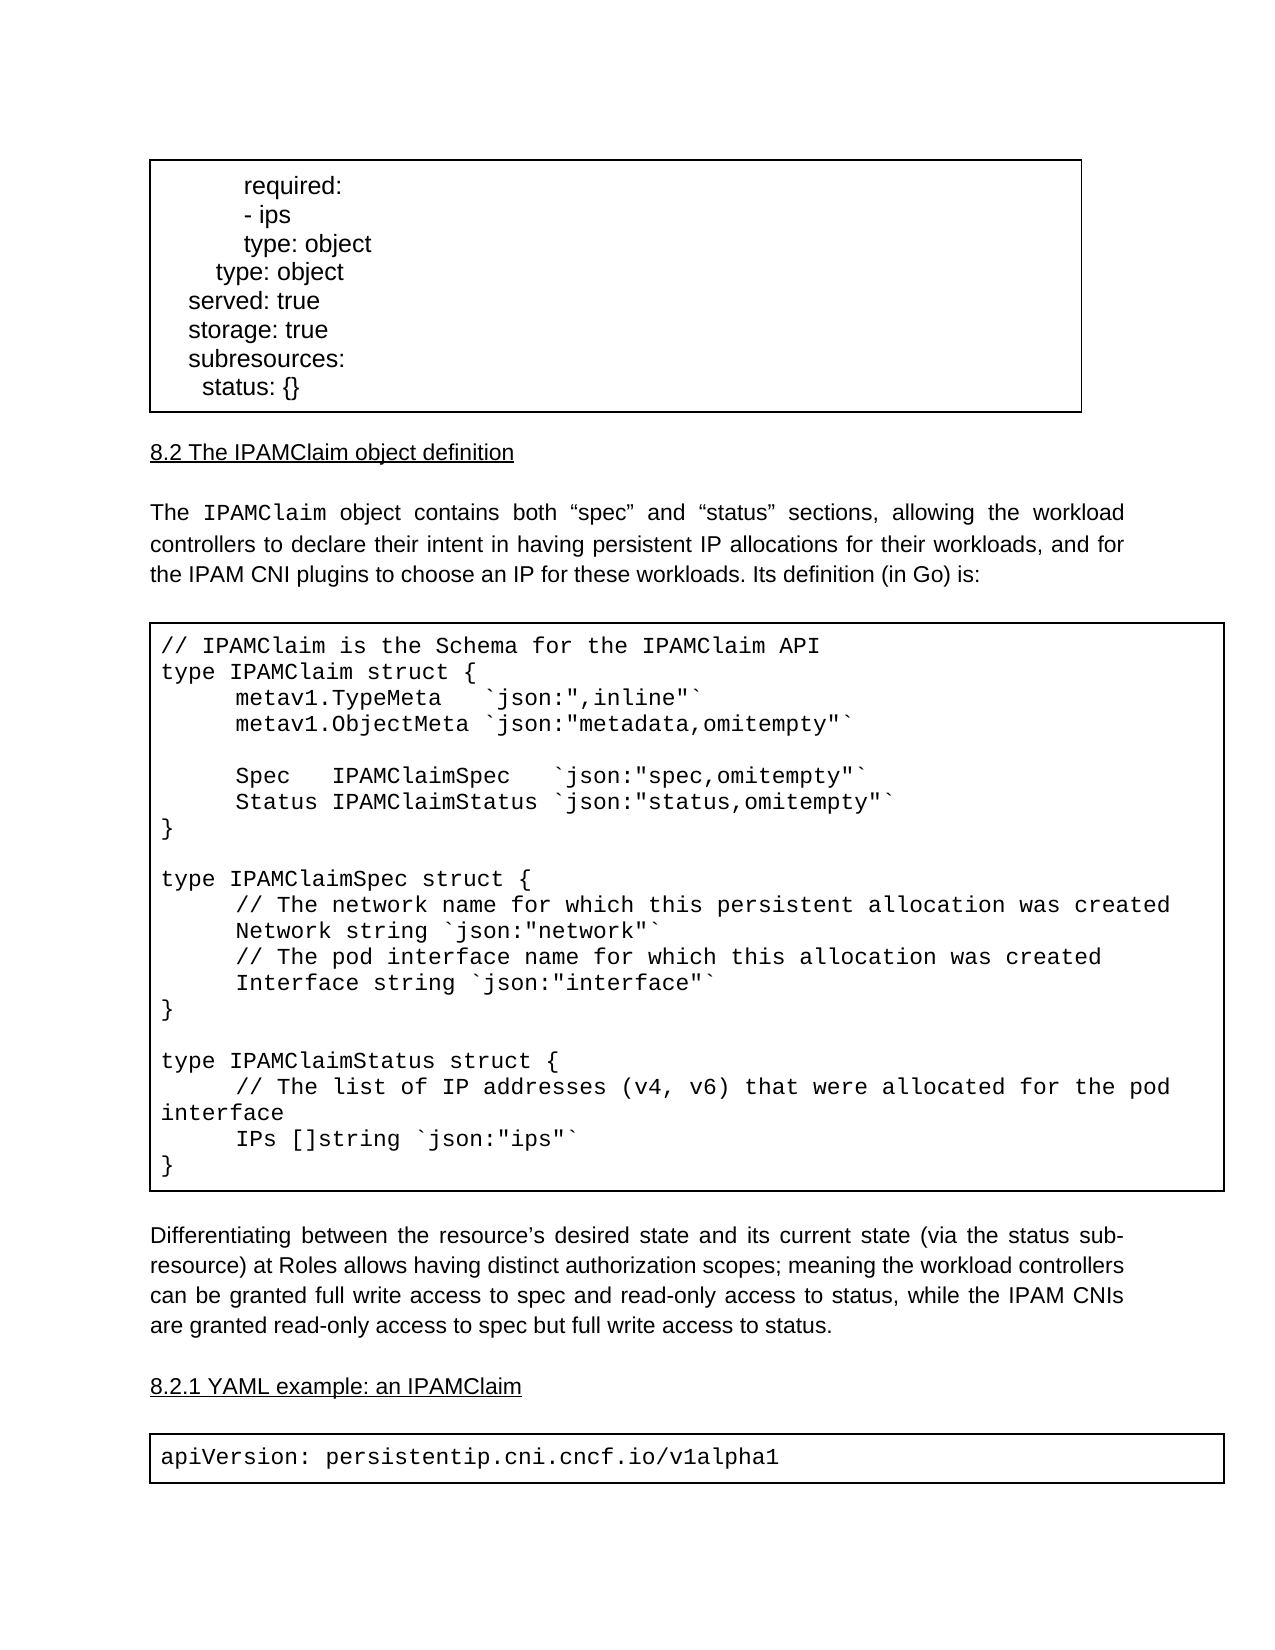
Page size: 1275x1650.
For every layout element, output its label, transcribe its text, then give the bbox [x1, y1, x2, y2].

table_header // IPAMClaim is the Schema for the IPAMClaim API type IPAMClaim struct { metav1.TypeMeta `json:",inline"` metav1.ObjectMeta `json:"metadata,omitempty"` Spec IPAMClaimSpec `json:"spec,omitempty"` Status IPAMClaimStatus `json:"status,omitempty"` } type IPAMClaimSpec struct { // The network name for which this persistent allocation was created Network string `json:"network"` // The pod interface name for which this allocation was created Interface string `json:"interface"` } type IPAMClaimStatus struct { // The list of IP addresses (v4, v6) that were allocated for the pod interface IPs []string `json:"ips"` } [151, 624, 1223, 1189]
table_header apiVersion: persistentip.cni.cncf.io/v1alpha1 [151, 1435, 1223, 1482]
text 8.2 The IPAMClaim object definition [150, 439, 1125, 465]
text Differentiating between the resource’s desired state and its current state (via the status sub-resource) at Roles allows having distinct authorization scopes; meaning the workload controllers can be granted full write access to spec and read-only access to status, while the IPAM CNIs are granted read-only access to spec but full write access to status. [150, 1222, 1125, 1339]
text The IPAMClaim object contains both “spec” and “status” sections, allowing the workload controllers to declare their intent in having persistent IP allocations for their workloads, and for the IPAM CNI plugins to choose an IP for these workloads. Its definition (in Go) is: [150, 499, 1125, 588]
table_header required: - ips type: object type: object served: true storage: true subresources: status: {} [151, 161, 1081, 411]
text 8.2.1 YAML example: an IPAMClaim [150, 1373, 1125, 1399]
